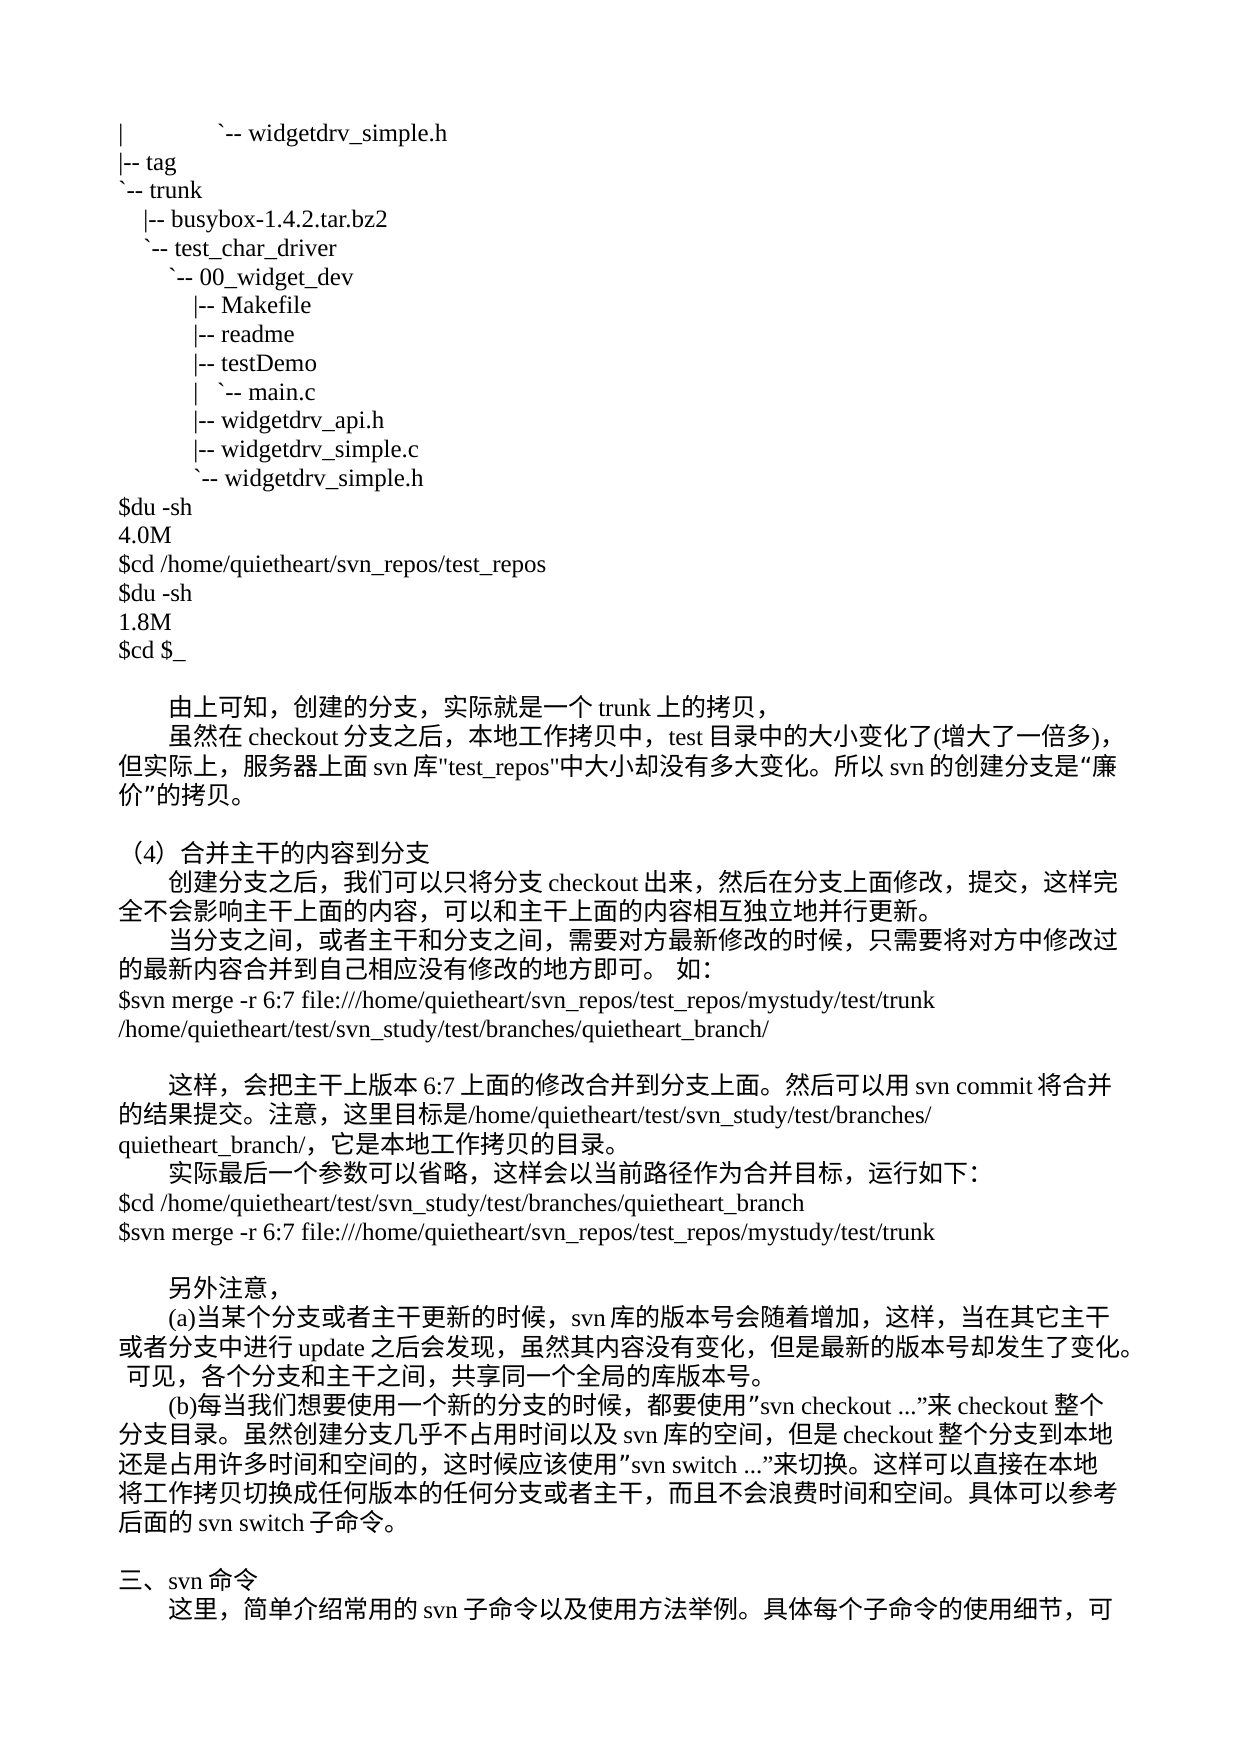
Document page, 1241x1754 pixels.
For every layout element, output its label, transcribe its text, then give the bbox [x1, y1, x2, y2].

text |-- busybox-1.4.2.tar.bz2 [118, 204, 1122, 233]
text 实际最后一个参数可以省略，这样会以当前路径作为合并目标，运行如下： [118, 1159, 1122, 1188]
text $cd $_ [118, 636, 1122, 664]
text $svn merge -r 6:7 file:///home/quietheart/svn_repos/test_repos/mystudy/test/trunk /home/quietheart/test/svn_study/test/branches/quietheart_branch/ [118, 985, 1122, 1042]
text 1.8M [118, 607, 1122, 636]
text (b)每当我们想要使用一个新的分支的时候，都要使用”svn checkout ...”来checkout 整个分支目录。虽然创建分支几乎不占用时间以及svn库的空间，但是checkout整个分支到本地还是占用许多时间和空间的，这时候应该使用”svn switch ...”来切换。这样可以直接在本地将工作拷贝切换成任何版本的任何分支或者主干，而且不会浪费时间和空间。具体可以参考后面的svn switch子命令。 [118, 1391, 1122, 1537]
text |-- readme [118, 319, 1122, 348]
text 由上可知，创建的分支，实际就是一个trunk上的拷贝， [118, 693, 1122, 722]
text |-- widgetdrv_simple.c [118, 434, 1122, 463]
text `-- test_char_driver [118, 233, 1122, 262]
text `-- trunk [118, 176, 1122, 204]
text |-- Makefile [118, 291, 1122, 319]
text $svn merge -r 6:7 file:///home/quietheart/svn_repos/test_repos/mystudy/test/trunk [118, 1217, 1122, 1246]
text | `-- widgetdrv_simple.h [118, 118, 1122, 147]
text 另外注意， [118, 1274, 1122, 1303]
text `-- widgetdrv_simple.h [118, 463, 1122, 492]
text （4）合并主干的内容到分支 [118, 839, 1122, 868]
text $cd /home/quietheart/test/svn_study/test/branches/quietheart_branch [118, 1188, 1122, 1217]
text 创建分支之后，我们可以只将分支checkout出来，然后在分支上面修改，提交，这样完全不会影响主干上面的内容，可以和主干上面的内容相互独立地并行更新。 [118, 868, 1122, 927]
text 这样，会把主干上版本6:7上面的修改合并到分支上面。然后可以用svn commit将合并的结果提交。注意，这里目标是/home/quietheart/test/svn_study/test/branches/quietheart_branch/，它是本地工作拷贝的目录。 [118, 1071, 1122, 1159]
text |-- widgetdrv_api.h [118, 406, 1122, 434]
text $du -sh [118, 578, 1122, 607]
text $du -sh [118, 492, 1122, 521]
text 虽然在checkout分支之后，本地工作拷贝中，test目录中的大小变化了(增大了一倍多)，但实际上，服务器上面svn库"test_repos"中大小却没有多大变化。所以svn的创建分支是“廉价”的拷贝。 [118, 722, 1122, 810]
text 这里，简单介绍常用的svn子命令以及使用方法举例。具体每个子命令的使用细节，可 [118, 1596, 1122, 1625]
text `-- 00_widget_dev [118, 262, 1122, 291]
text $cd /home/quietheart/svn_repos/test_repos [118, 549, 1122, 578]
text 三、svn命令 [118, 1566, 1122, 1596]
text 4.0M [118, 521, 1122, 549]
text |-- testDemo [118, 348, 1122, 377]
text 当分支之间，或者主干和分支之间，需要对方最新修改的时候，只需要将对方中修改过的最新内容合并到自己相应没有修改的地方即可。 如： [118, 927, 1122, 985]
text | `-- main.c [118, 377, 1122, 406]
text |-- tag [118, 147, 1122, 176]
text (a)当某个分支或者主干更新的时候，svn库的版本号会随着增加，这样，当在其它主干或者分支中进行update之后会发现，虽然其内容没有变化，但是最新的版本号却发生了变化。 可见，各个分支和主干之间，共享同一个全局的库版本号。 [118, 1303, 1122, 1391]
